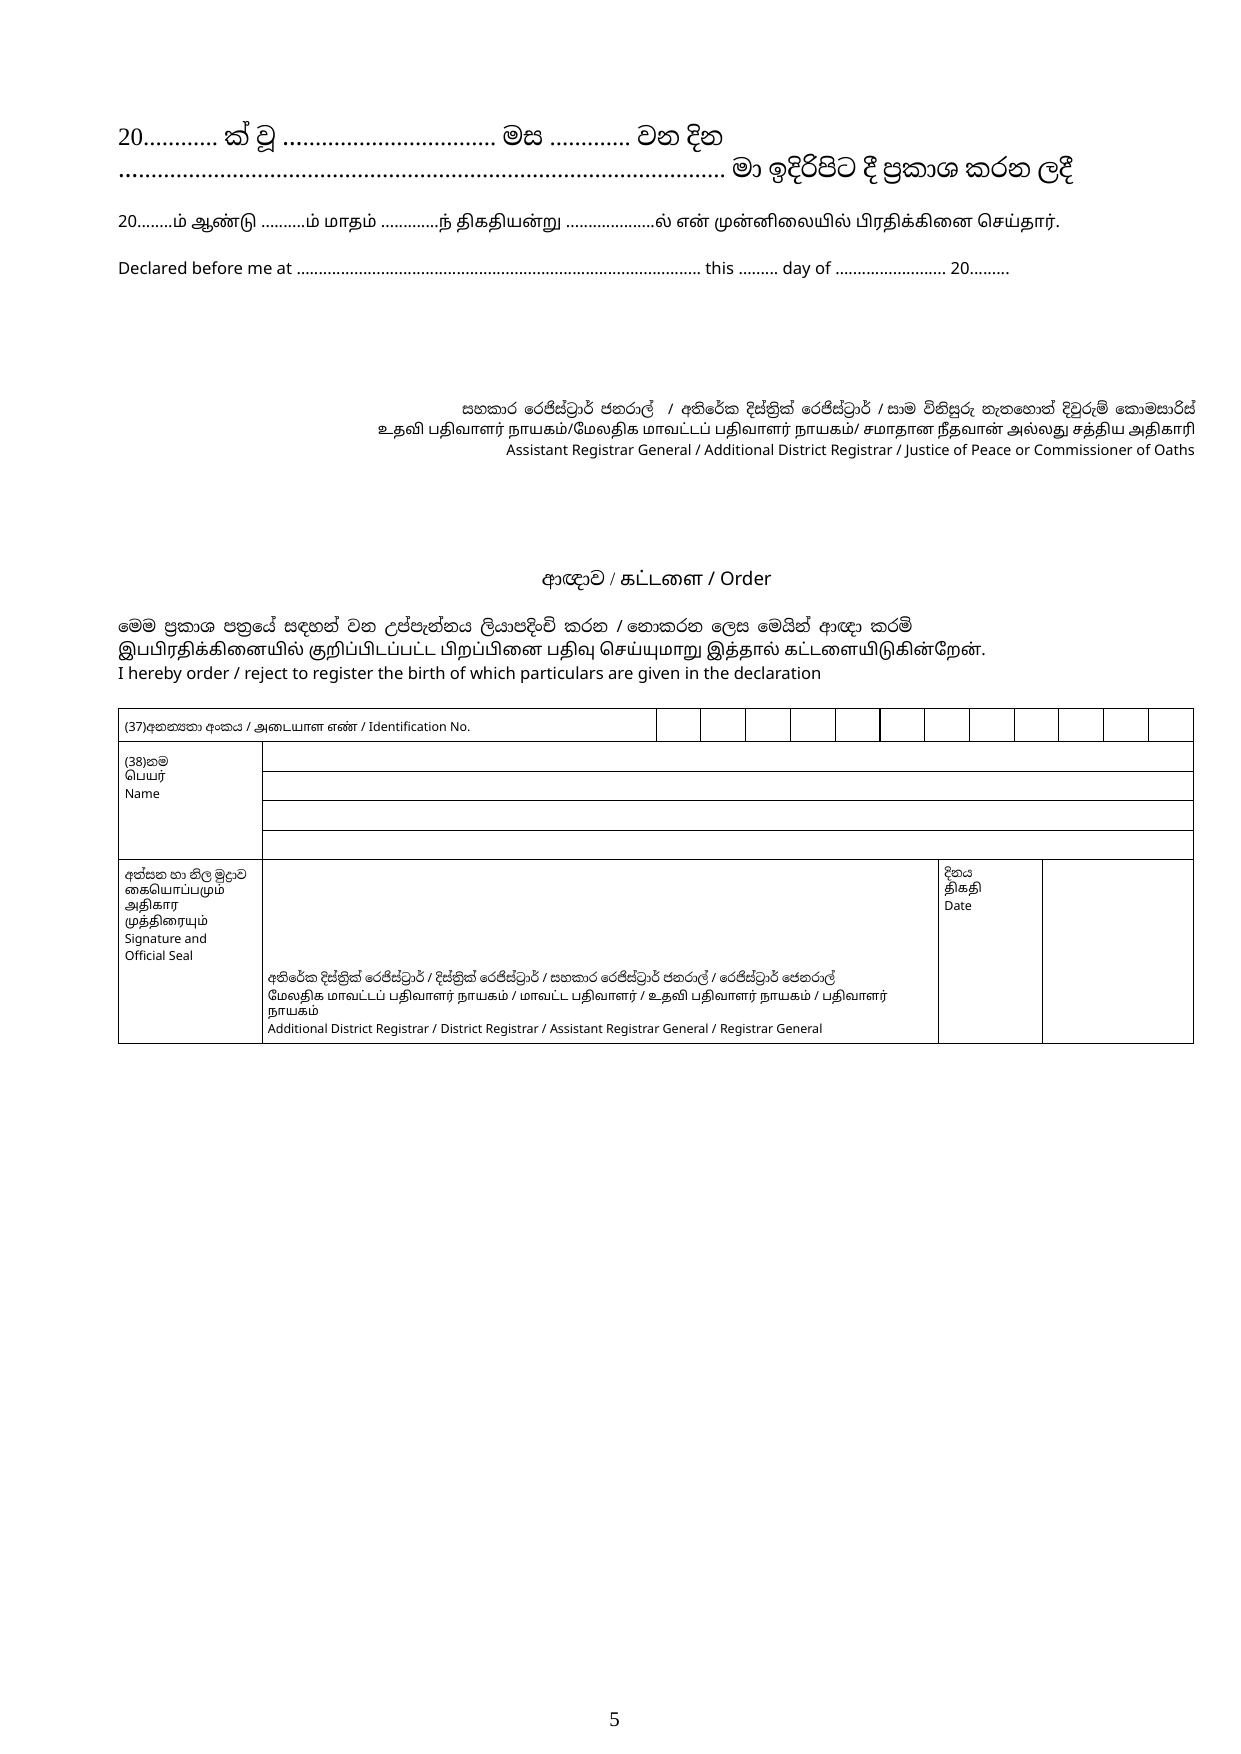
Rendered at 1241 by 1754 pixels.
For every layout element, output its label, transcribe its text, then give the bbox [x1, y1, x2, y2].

table_header [970, 709, 1014, 741]
table_header (37)අනන්‍යතා අංකය / அடையாள எண் / Identification No. [119, 709, 656, 741]
table_cell [263, 801, 1193, 830]
table_header [1015, 709, 1058, 741]
table_header [701, 709, 745, 741]
table_cell [263, 831, 1193, 859]
table_cell [1043, 860, 1193, 1043]
table_header [1104, 709, 1148, 741]
table_header [925, 709, 969, 741]
table_cell අතිරේක දිස්ත්‍රික් රෙජිස්ට්‍රාර් / දිස්ත්‍රික් රෙජිස්ට්‍රාර් / සහකාර රෙජිස්ට්‍රාර් ජනරාල් / රෙජිස්ට්‍රාර් ජෙනරාල් மேலதிக மாவட்டப் பதிவாளர் நாயகம் / மாவட்ட பதிவாளர் / உதவி பதிவாளர் நாயகம் / பதிவாளர் நாயகம் Additional District Registrar / District Registrar / Assistant Registrar General / Registrar General [263, 860, 938, 1043]
table_cell [263, 772, 1193, 800]
table_header [1059, 709, 1103, 741]
table_header [657, 709, 700, 741]
table_header [746, 709, 790, 741]
table_header 20............ ක් වූ …............................... මස ............. වන දින ….............................................................................................. මා ඉදිරිපිට දී ප්‍රකාශ කරන ලදී 20........ம் ஆண்டு ….......ம் மாதம் …..........ந் திகதியன்று ….................ல் என் முன்னிலையில் பிரதிக்கினை செய்தார். Declared before me at …........................................................................................ this …...... day of …...................... 20......... සහකාර රෙජිස්ට්‍රාර් ජනරාල් / අතිරේක දිස්ත්‍රික් රෙජිස්ට්‍රාර් / සාම විනිසුරු නැතහොත් දිවුරුම් කොමසාරිස් உதவி பதிவாளர் நாயகம்/மேலதிக மாவட்டப் பதிவாளர் நாயகம்/ சமாதான நீதவான் அல்லது சத்திய அதிகாரி Assistant Registrar General / Additional District Registrar / Justice of Peace or Commissioner of Oaths ආඥාව / கட்டளை / Order මෙම ප්‍රකාශ පත්‍රයේ සඳහන් වන උප්පැන්නය ලියාපදිංචි කරන / නොකරන ලෙස මෙයින් ආඥා කරමි இபபிரதிக்கினையில் குறிப்பிடப்பட்ட பிறப்பினை பதிவு செய்யுமாறு இத்தால் கட்டளையிடுகின்றேன். I hereby order / reject to register the birth of which particulars are given in the declaration [112, 116, 1201, 1050]
table_cell (38)නම பெயர் Name [119, 742, 262, 859]
table_header [791, 709, 835, 741]
table_header [1149, 709, 1193, 741]
table_header [836, 709, 879, 741]
table_cell [263, 742, 1193, 771]
table_cell දිනය திகதி Date [939, 860, 1042, 1043]
table_header [881, 709, 924, 741]
table_cell අත්සන හා නිල මුද්‍රාව கையொப்பமும் அதிகார முத்திரையும் Signature and Official Seal [119, 860, 262, 1043]
